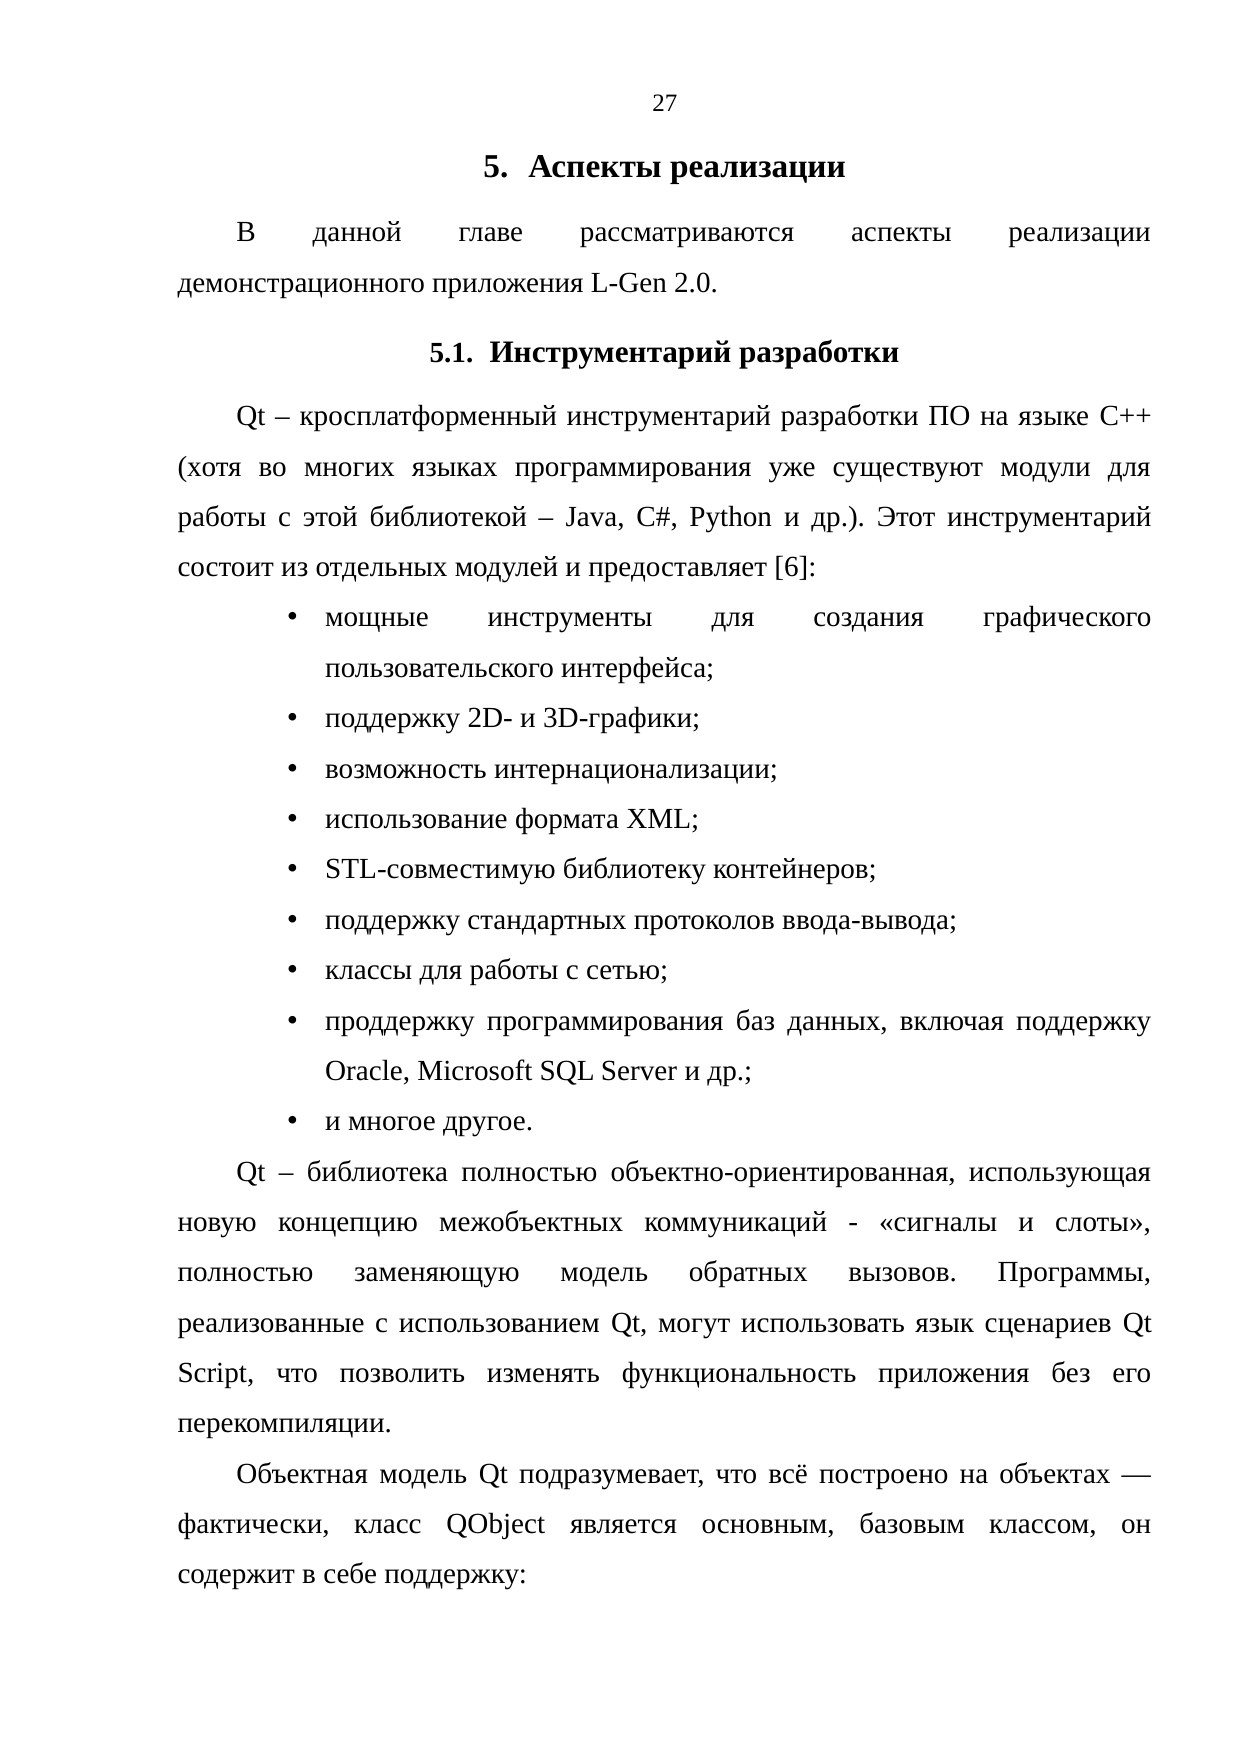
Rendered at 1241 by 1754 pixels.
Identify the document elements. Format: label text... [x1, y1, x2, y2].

subtitle Аспекты реализации [177, 147, 1152, 185]
list использование формата XML; [287, 801, 1152, 835]
list и многое другое. [287, 1103, 1152, 1137]
list поддержку стандартных протоколов ввода-вывода; [287, 902, 1152, 936]
list классы для работы с сетью; [287, 952, 1152, 986]
list поддержку 2D- и 3D-графики; [287, 700, 1152, 734]
text В данной главе рассматриваются аспекты реализации демонстрационного приложения L-Gen 2.0. [177, 214, 1152, 298]
subtitle Инструментарий разработки [177, 333, 1152, 369]
list мощные инструменты для создания графического пользовательского интерфейса; [287, 599, 1152, 683]
text Qt – библиотека полностью объектно-ориентированная, использующая новую концепцию межобъектных коммуникаций - «сигналы и слоты», полностью заменяющую модель обратных вызовов. Программы, реализованные с использованием Qt, могут использовать язык сценариев Qt Script, что позволить изменять функциональность приложения без его перекомпиляции. [177, 1154, 1152, 1439]
list проддержку программирования баз данных, включая поддержку Oracle, Microsoft SQL Server и др.; [287, 1003, 1152, 1087]
list возможность интернационализации; [287, 751, 1152, 784]
text Объектная модель Qt подразумевает, что всё построено на объектах — фактически, класс QObject является основным, базовым классом, он содержит в себе поддержку: [177, 1456, 1152, 1590]
list STL-совместимую библиотеку контейнеров; [287, 852, 1152, 885]
text Qt – кросплатформенный инструментарий разработки ПО на языке C++ (хотя во многих языках программирования уже существуют модули для работы с этой библиотекой – Java, C#, Python и др.). Этот инструментарий состоит из отдельных модулей и предоставляет [6]: [177, 398, 1152, 583]
